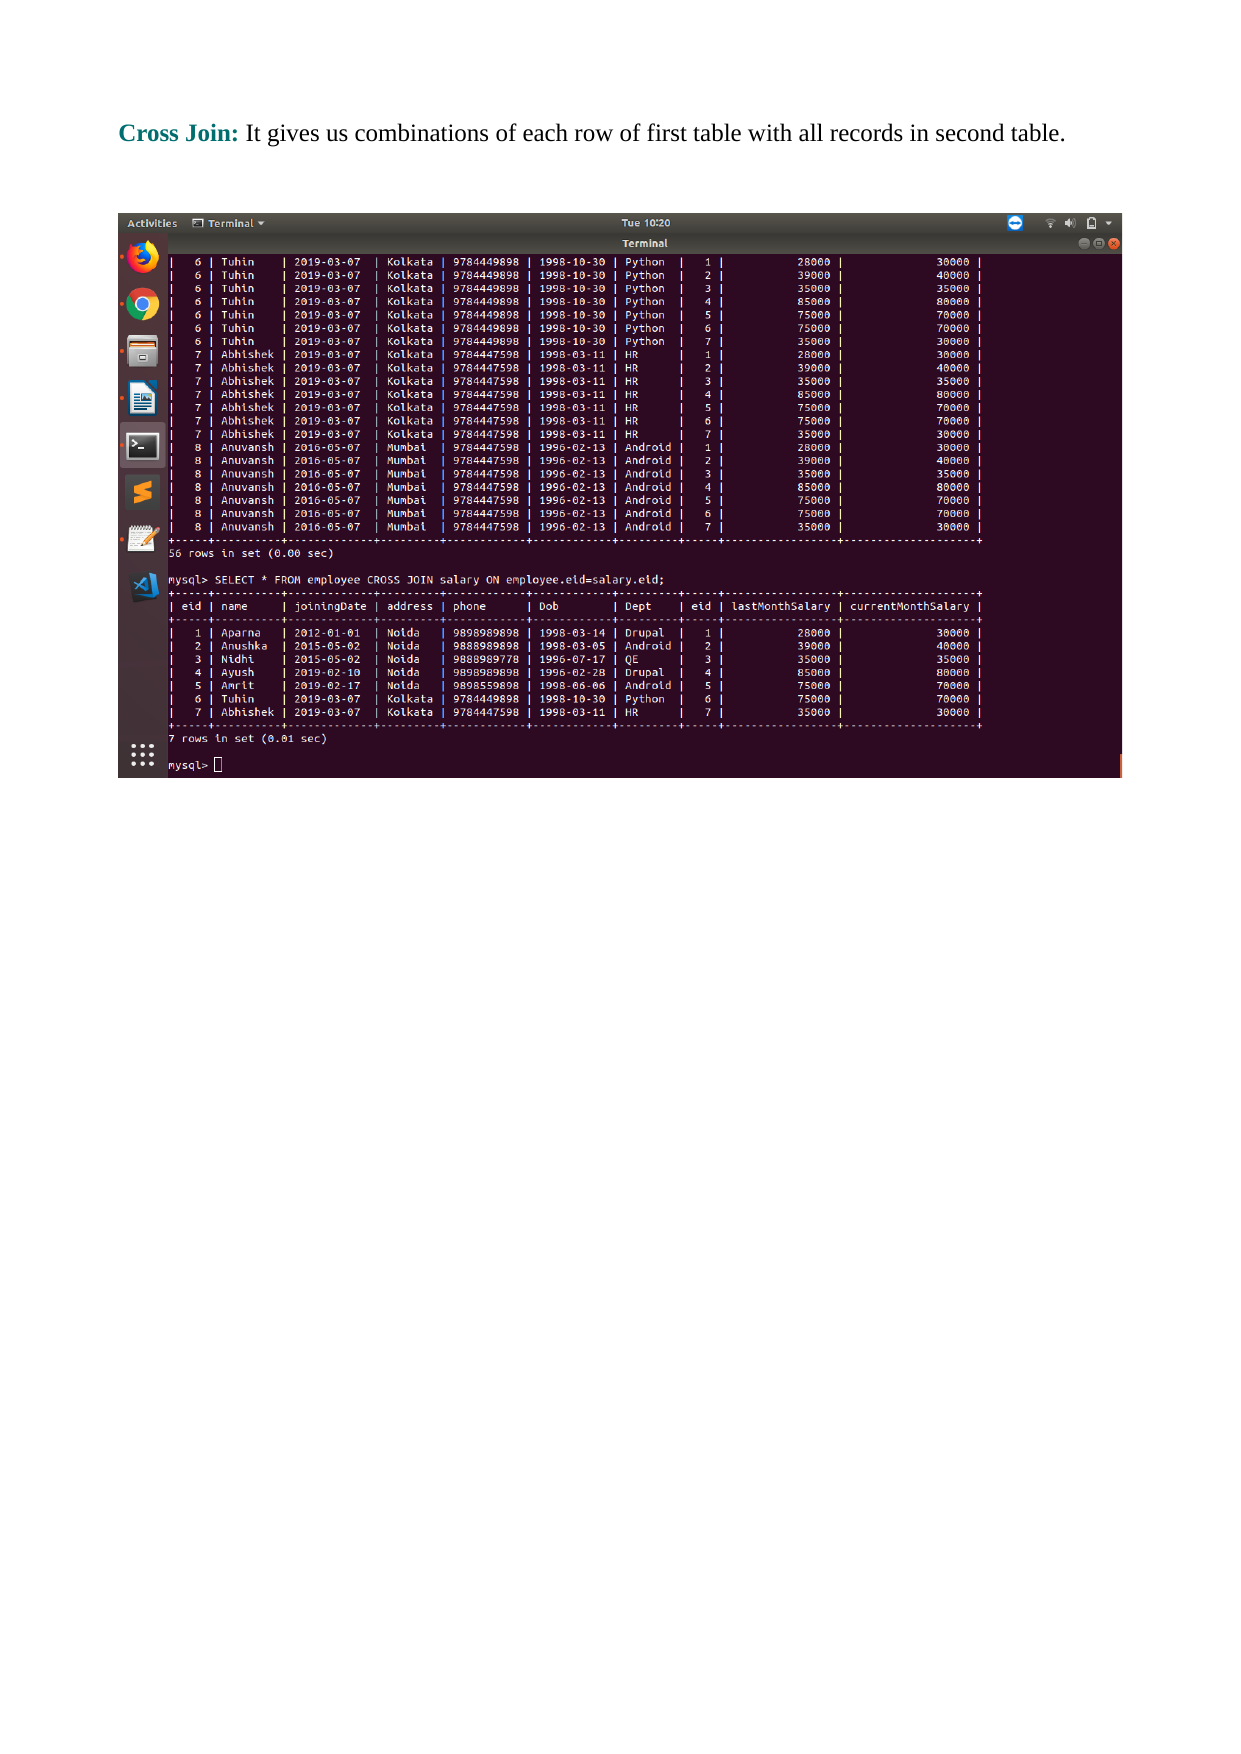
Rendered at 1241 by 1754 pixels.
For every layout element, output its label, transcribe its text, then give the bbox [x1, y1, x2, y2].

text Cross Join: It gives us combinations of each row of first table with all records in second table. [118, 118, 1122, 147]
picture [118, 213, 1123, 778]
